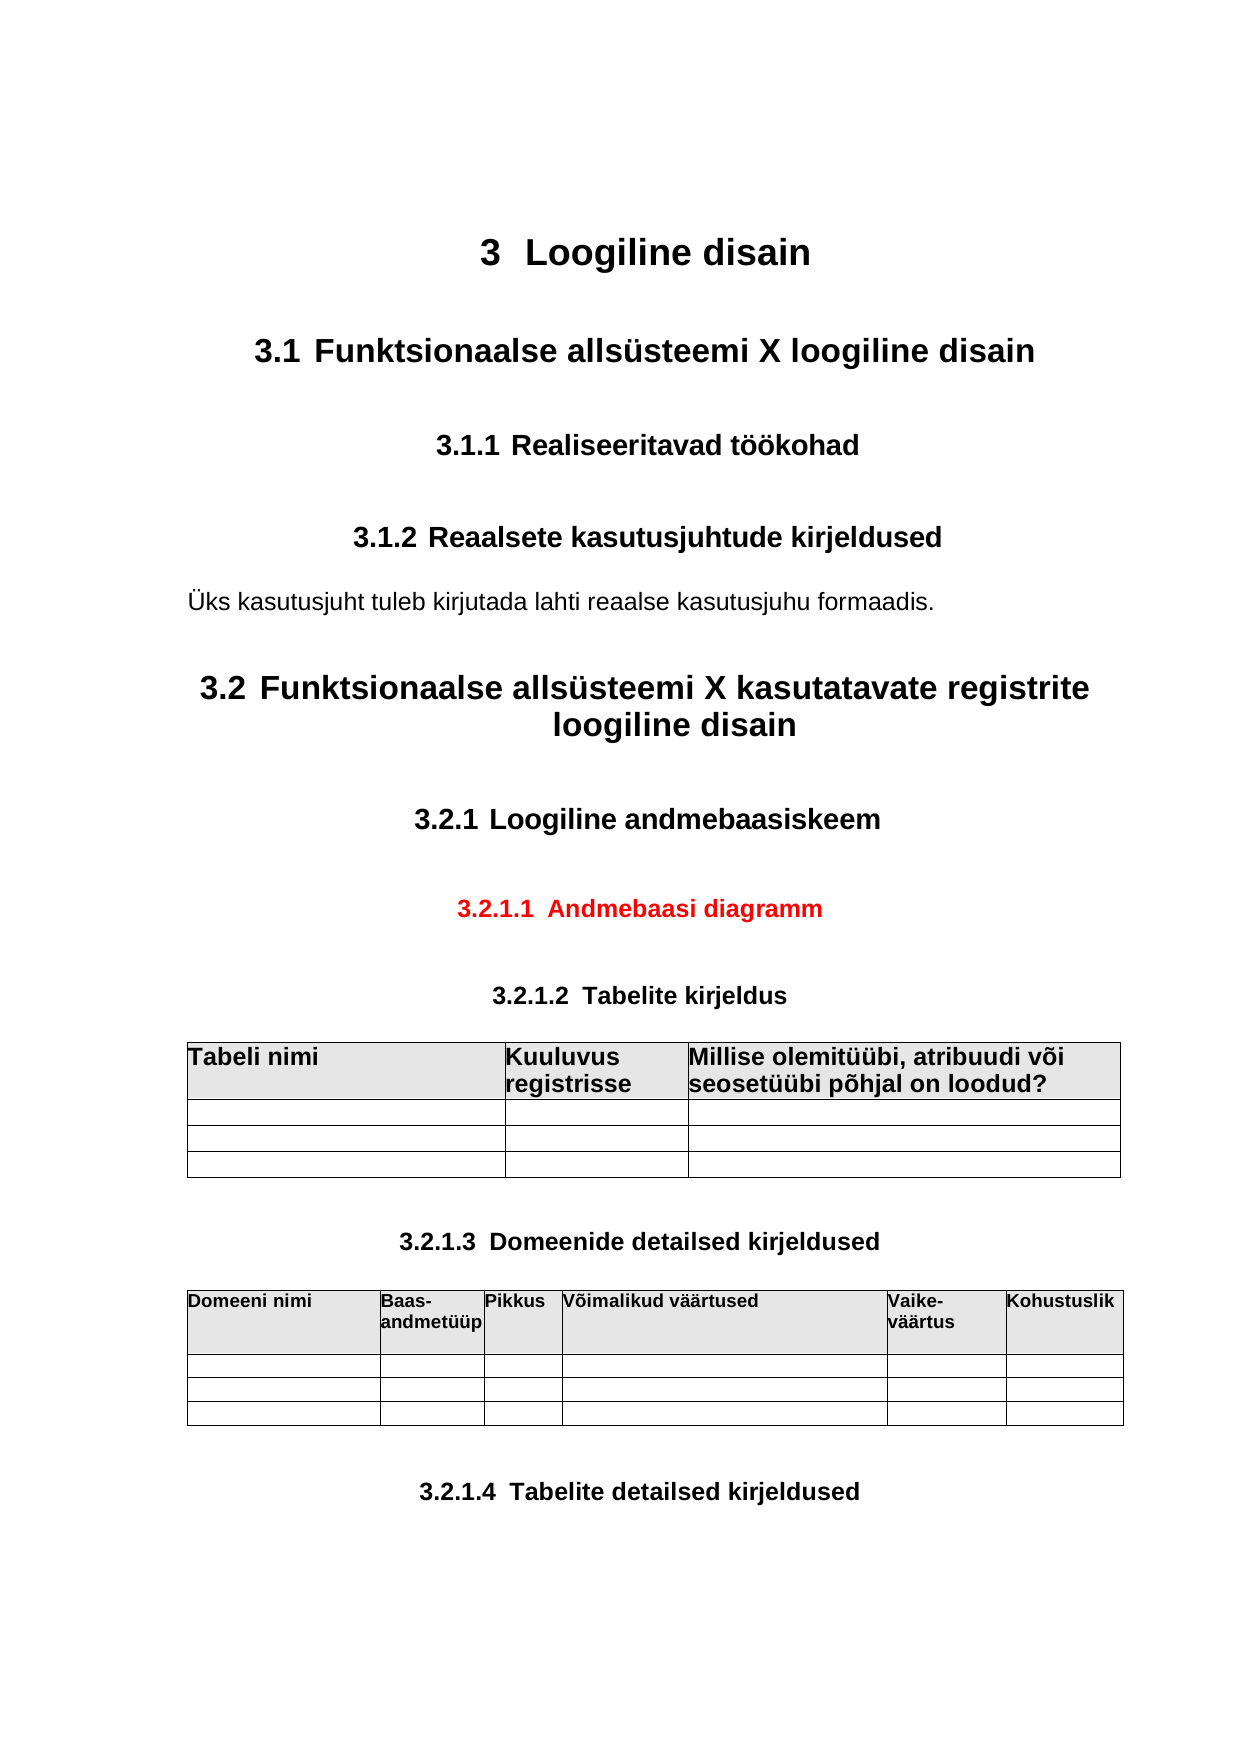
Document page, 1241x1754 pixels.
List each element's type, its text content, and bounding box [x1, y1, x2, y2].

table_cell [563, 1355, 887, 1377]
text Üks kasutusjuht tuleb kirjutada lahti reaalse kasutusjuhu formaadis. [187, 588, 1107, 616]
table_cell [188, 1152, 505, 1177]
table_cell [485, 1355, 562, 1377]
table_cell [563, 1378, 887, 1401]
table_cell [563, 1402, 887, 1424]
table_header Domeeni nimi [188, 1291, 380, 1353]
subtitle Realiseeritavad töökohad [187, 429, 1107, 462]
subtitle Tabelite detailsed kirjeldused [172, 1478, 1107, 1506]
subtitle Loogiline disain [184, 231, 1107, 273]
table_cell [381, 1355, 484, 1377]
table_cell [888, 1378, 1006, 1401]
table_cell [506, 1100, 688, 1124]
table_cell [188, 1100, 505, 1124]
table_header Millise olemitüübi, atribuudi või seosetüübi põhjal on loodud? [689, 1043, 1120, 1098]
table_cell [485, 1402, 562, 1424]
subtitle Funktsionaalse allsüsteemi X kasutatavate registrite loogiline disain [182, 669, 1107, 744]
table_cell [1007, 1378, 1123, 1401]
table_cell [689, 1126, 1120, 1151]
table_cell [1007, 1355, 1123, 1377]
subtitle Reaalsete kasutusjuhtude kirjeldused [187, 521, 1107, 553]
table_cell [1007, 1402, 1123, 1424]
table_header Kohustuslik [1007, 1291, 1123, 1353]
table_header Võimalikud väärtused [563, 1291, 887, 1353]
table_cell [485, 1378, 562, 1401]
table_cell [381, 1402, 484, 1424]
table_header Pikkus [485, 1291, 562, 1353]
table_cell [888, 1402, 1006, 1424]
table_header Kuuluvus registrisse [506, 1043, 688, 1098]
table_cell [188, 1355, 380, 1377]
table_cell [188, 1402, 380, 1424]
subtitle Domeenide detailsed kirjeldused [172, 1228, 1107, 1256]
table_cell [188, 1126, 505, 1151]
subtitle Funktsionaalse allsüsteemi X loogiline disain [182, 332, 1107, 370]
table_cell [506, 1126, 688, 1151]
table_cell [689, 1152, 1120, 1177]
table_header Vaike- väärtus [888, 1291, 1006, 1353]
table_cell [888, 1355, 1006, 1377]
table_cell [689, 1100, 1120, 1124]
table_header Baas-andmetüüp [381, 1291, 484, 1353]
table_cell [381, 1378, 484, 1401]
subtitle Tabelite kirjeldus [172, 982, 1107, 1010]
table_cell [188, 1378, 380, 1401]
subtitle Andmebaasi diagramm [172, 895, 1107, 923]
table_header Tabeli nimi [188, 1043, 505, 1098]
subtitle Loogiline andmebaasiskeem [187, 803, 1107, 835]
table_cell [506, 1152, 688, 1177]
